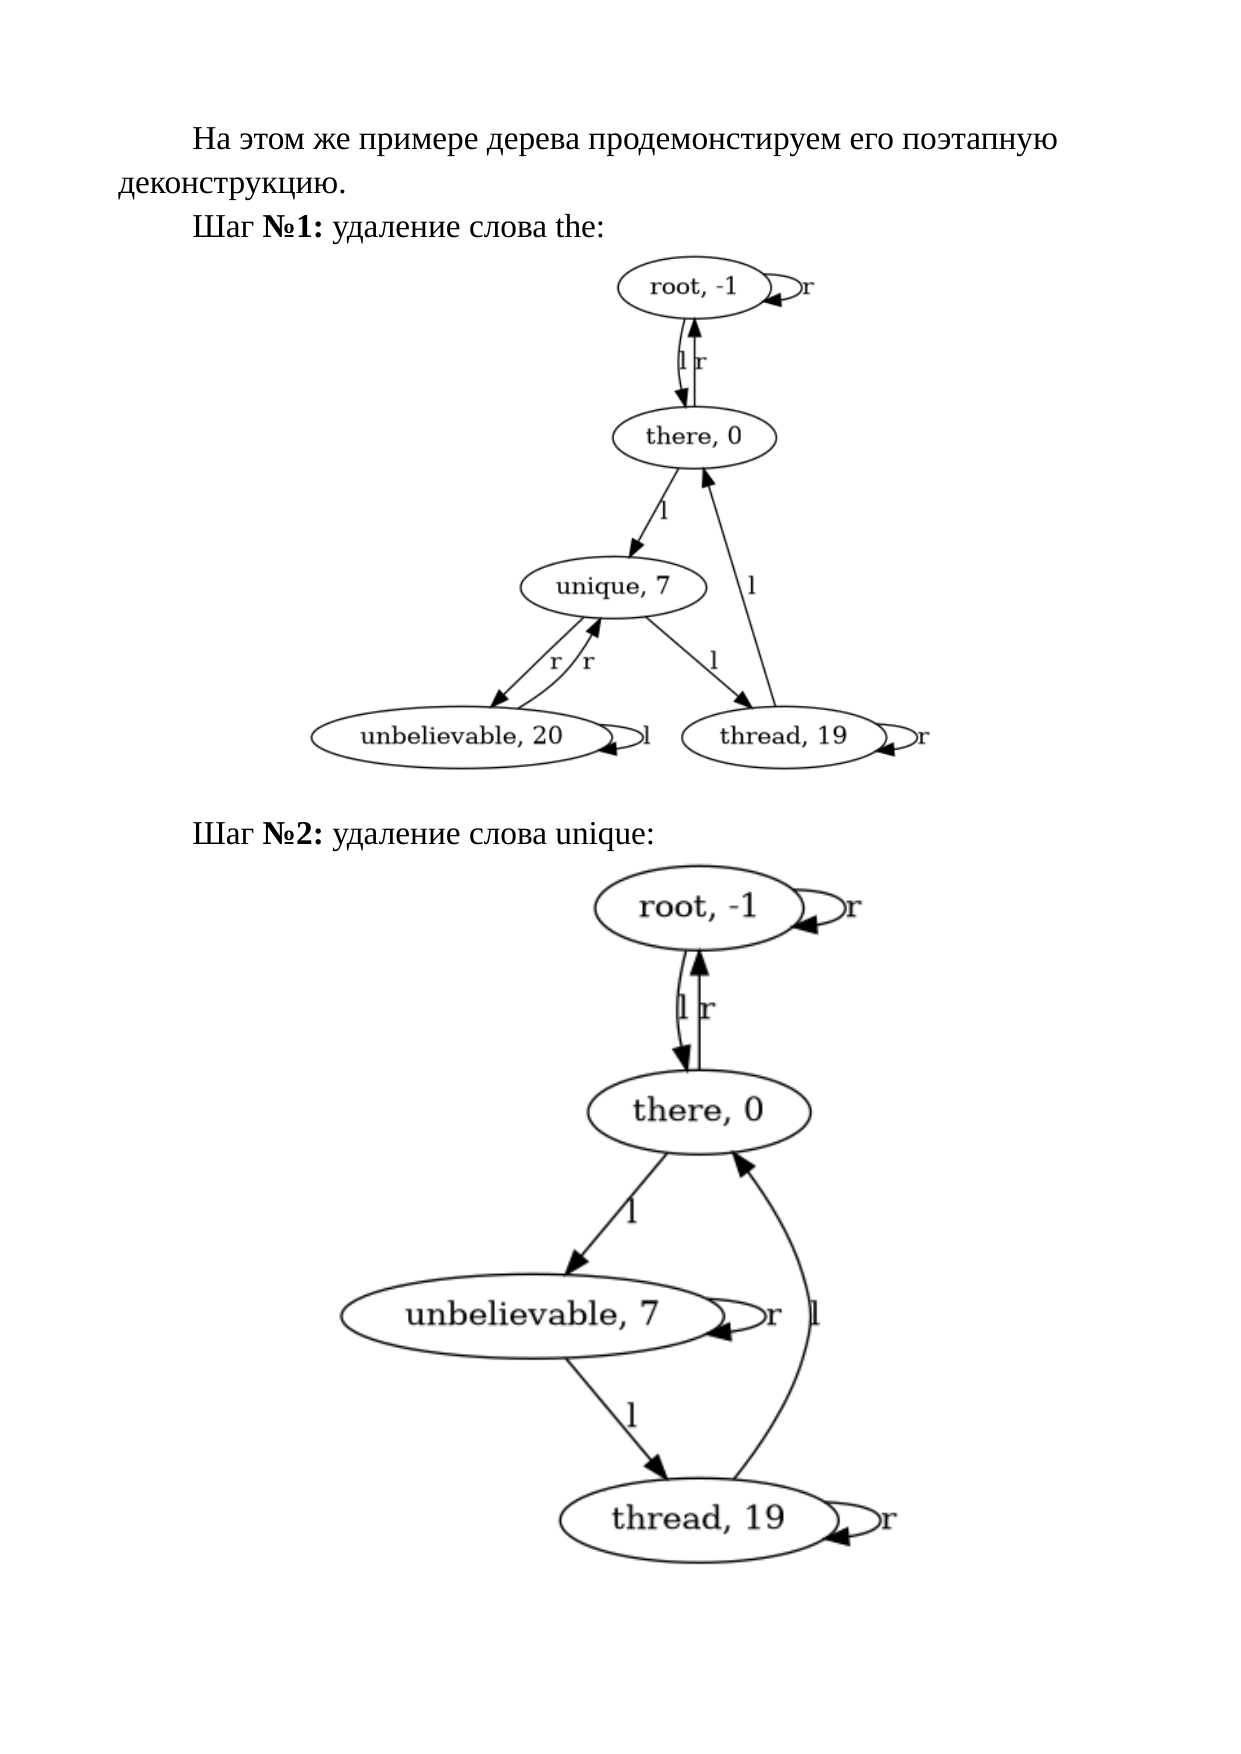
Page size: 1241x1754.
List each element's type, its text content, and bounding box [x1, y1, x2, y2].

picture [333, 857, 907, 1573]
text Шаг №2: удаление слова unique: [118, 813, 1122, 851]
picture [305, 250, 936, 776]
text Шаг №1: удаление слова the: [118, 206, 1122, 244]
text На этом же примере дерева продемонстируем его поэтапную деконструкцию. [118, 118, 1122, 201]
